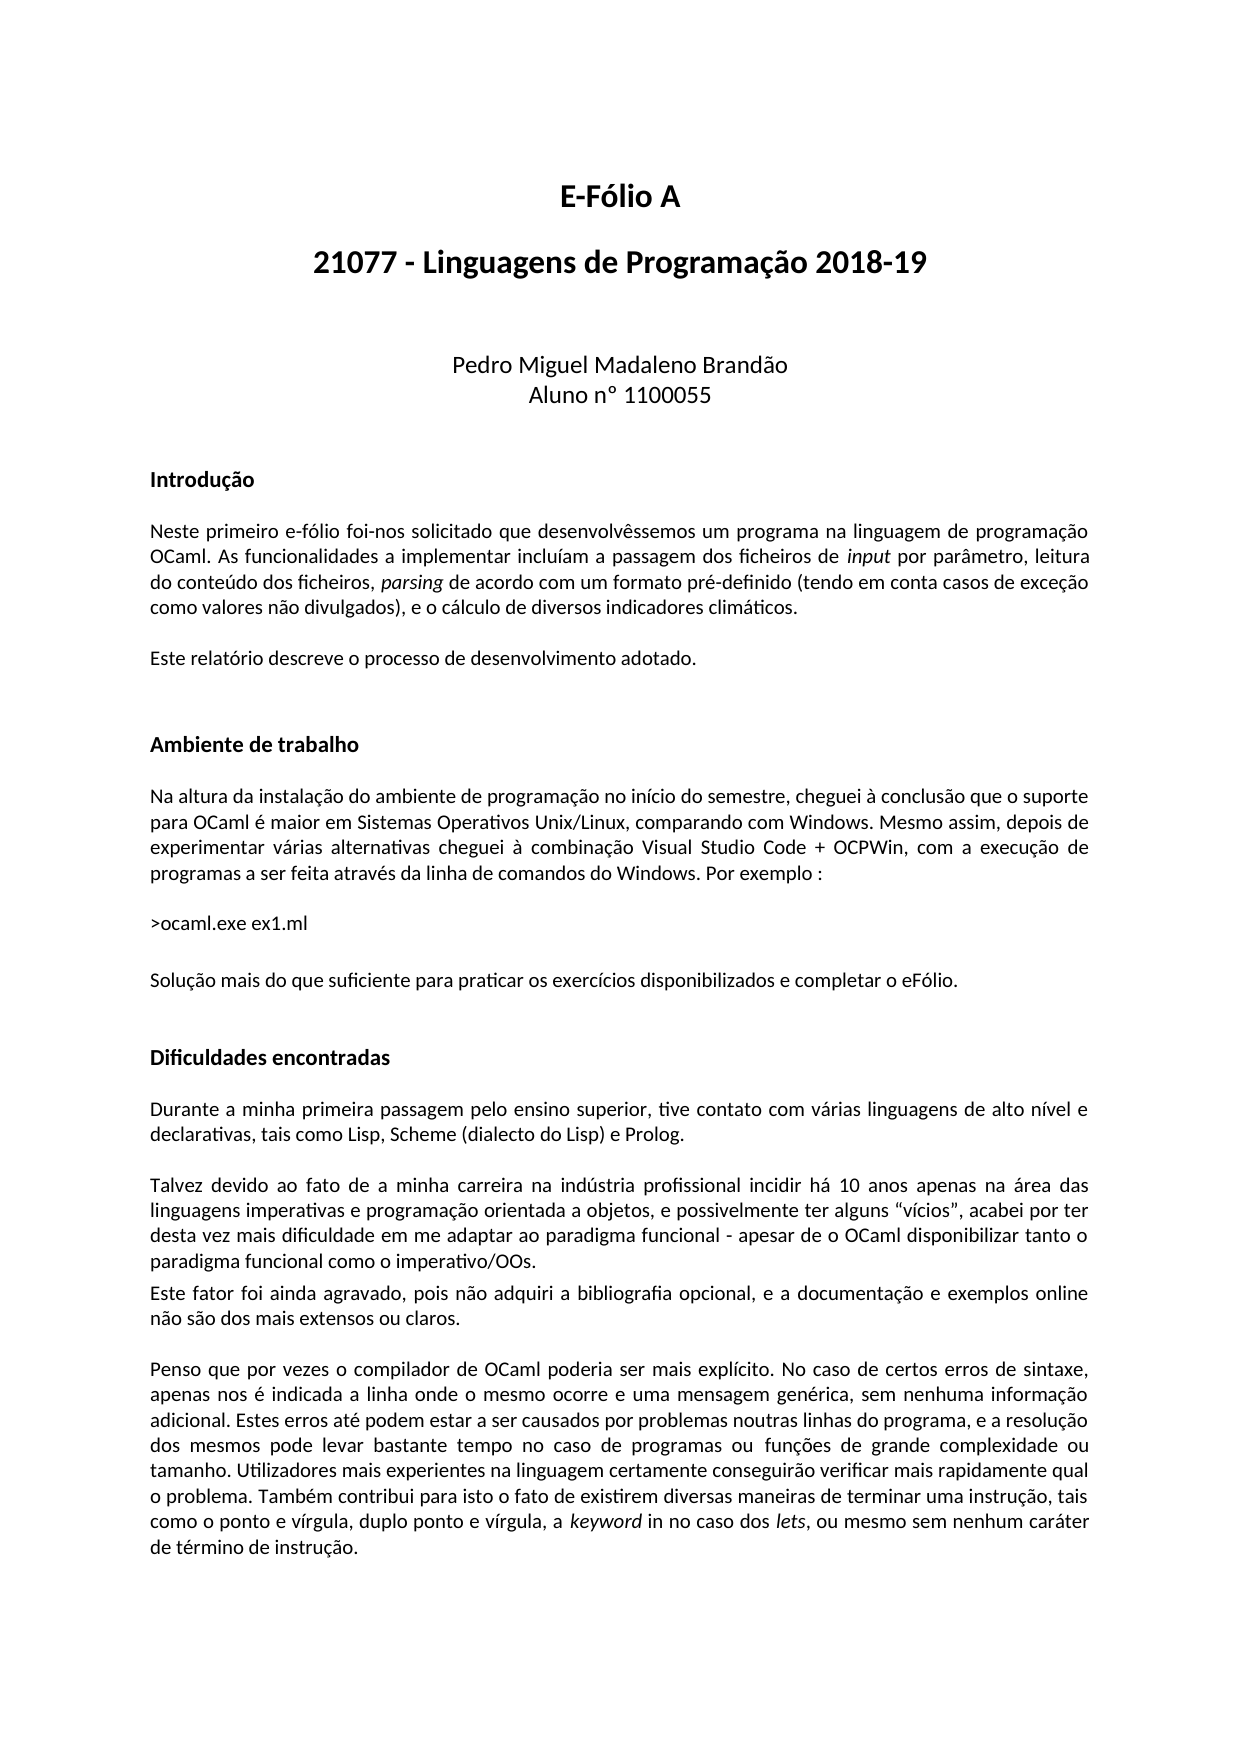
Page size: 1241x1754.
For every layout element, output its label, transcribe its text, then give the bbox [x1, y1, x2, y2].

text Penso que por vezes o compilador de OCaml poderia ser mais explícito. No caso de certos erros de sintaxe, apenas nos é indicada a linha onde o mesmo ocorre e uma mensagem genérica, sem nenhuma informação adicional. Estes erros até podem estar a ser causados por problemas noutras linhas do programa, e a resolução dos mesmos pode levar bastante tempo no caso de programas ou funções de grande complexidade ou tamanho. Utilizadores mais experientes na linguagem certamente conseguirão verificar mais rapidamente qual o problema. Também contribui para isto o fato de existirem diversas maneiras de terminar uma instrução, tais como o ponto e vírgula, duplo ponto e vírgula, a keyword in no caso dos lets, ou mesmo sem nenhum caráter de término de instrução. [150, 1356, 1090, 1559]
subtitle Talvez devido ao fato de a minha carreira na indústria profissional incidir há 10 anos apenas na área das linguagens imperativas e programação orientada a objetos, e possivelmente ter alguns “vícios”, acabei por ter desta vez mais dificuldade em me adaptar ao paradigma funcional - apesar de o OCaml disponibilizar tanto o paradigma funcional como o imperativo/OOs. [150, 1172, 1090, 1273]
subtitle Dificuldades encontradas [150, 1043, 1090, 1071]
text Este fator foi ainda agravado, pois não adquiri a bibliografia opcional, e a documentação e exemplos online não são dos mais extensos ou claros. [150, 1280, 1090, 1331]
subtitle 21077 - Linguagens de Programação 2018-19 [150, 241, 1090, 281]
text Pedro Miguel Madaleno Brandão [150, 349, 1090, 379]
subtitle Na altura da instalação do ambiente de programação no início do semestre, cheguei à conclusão que o suporte para OCaml é maior em Sistemas Operativos Unix/Linux, comparando com Windows. Mesmo assim, depois de experimentar várias alternativas cheguei à combinação Visual Studio Code + OCPWin, com a execução de programas a ser feita através da linha de comandos do Windows. Por exemplo : [150, 783, 1090, 885]
subtitle Neste primeiro e-fólio foi-nos solicitado que desenvolvêssemos um programa na linguagem de programação OCaml. As funcionalidades a implementar incluíam a passagem dos ficheiros de input por parâmetro, leitura do conteúdo dos ficheiros, parsing de acordo com um formato pré-definido (tendo em conta casos de exceção como valores não divulgados), e o cálculo de diversos indicadores climáticos. [150, 518, 1090, 620]
subtitle Durante a minha primeira passagem pelo ensino superior, tive contato com várias linguagens de alto nível e declarativas, tais como Lisp, Scheme (dialecto do Lisp) e Prolog. [150, 1096, 1090, 1147]
subtitle Ambiente de trabalho [150, 730, 1090, 758]
text Solução mais do que suficiente para praticar os exercícios disponibilizados e completar o eFólio. [150, 967, 1090, 993]
subtitle E-Fólio A [150, 175, 1090, 216]
text Aluno nº 1100055 [150, 379, 1090, 410]
subtitle >ocaml.exe ex1.ml [150, 910, 1090, 936]
subtitle Introdução [150, 465, 1090, 493]
subtitle Este relatório descreve o processo de desenvolvimento adotado. [150, 645, 1090, 670]
